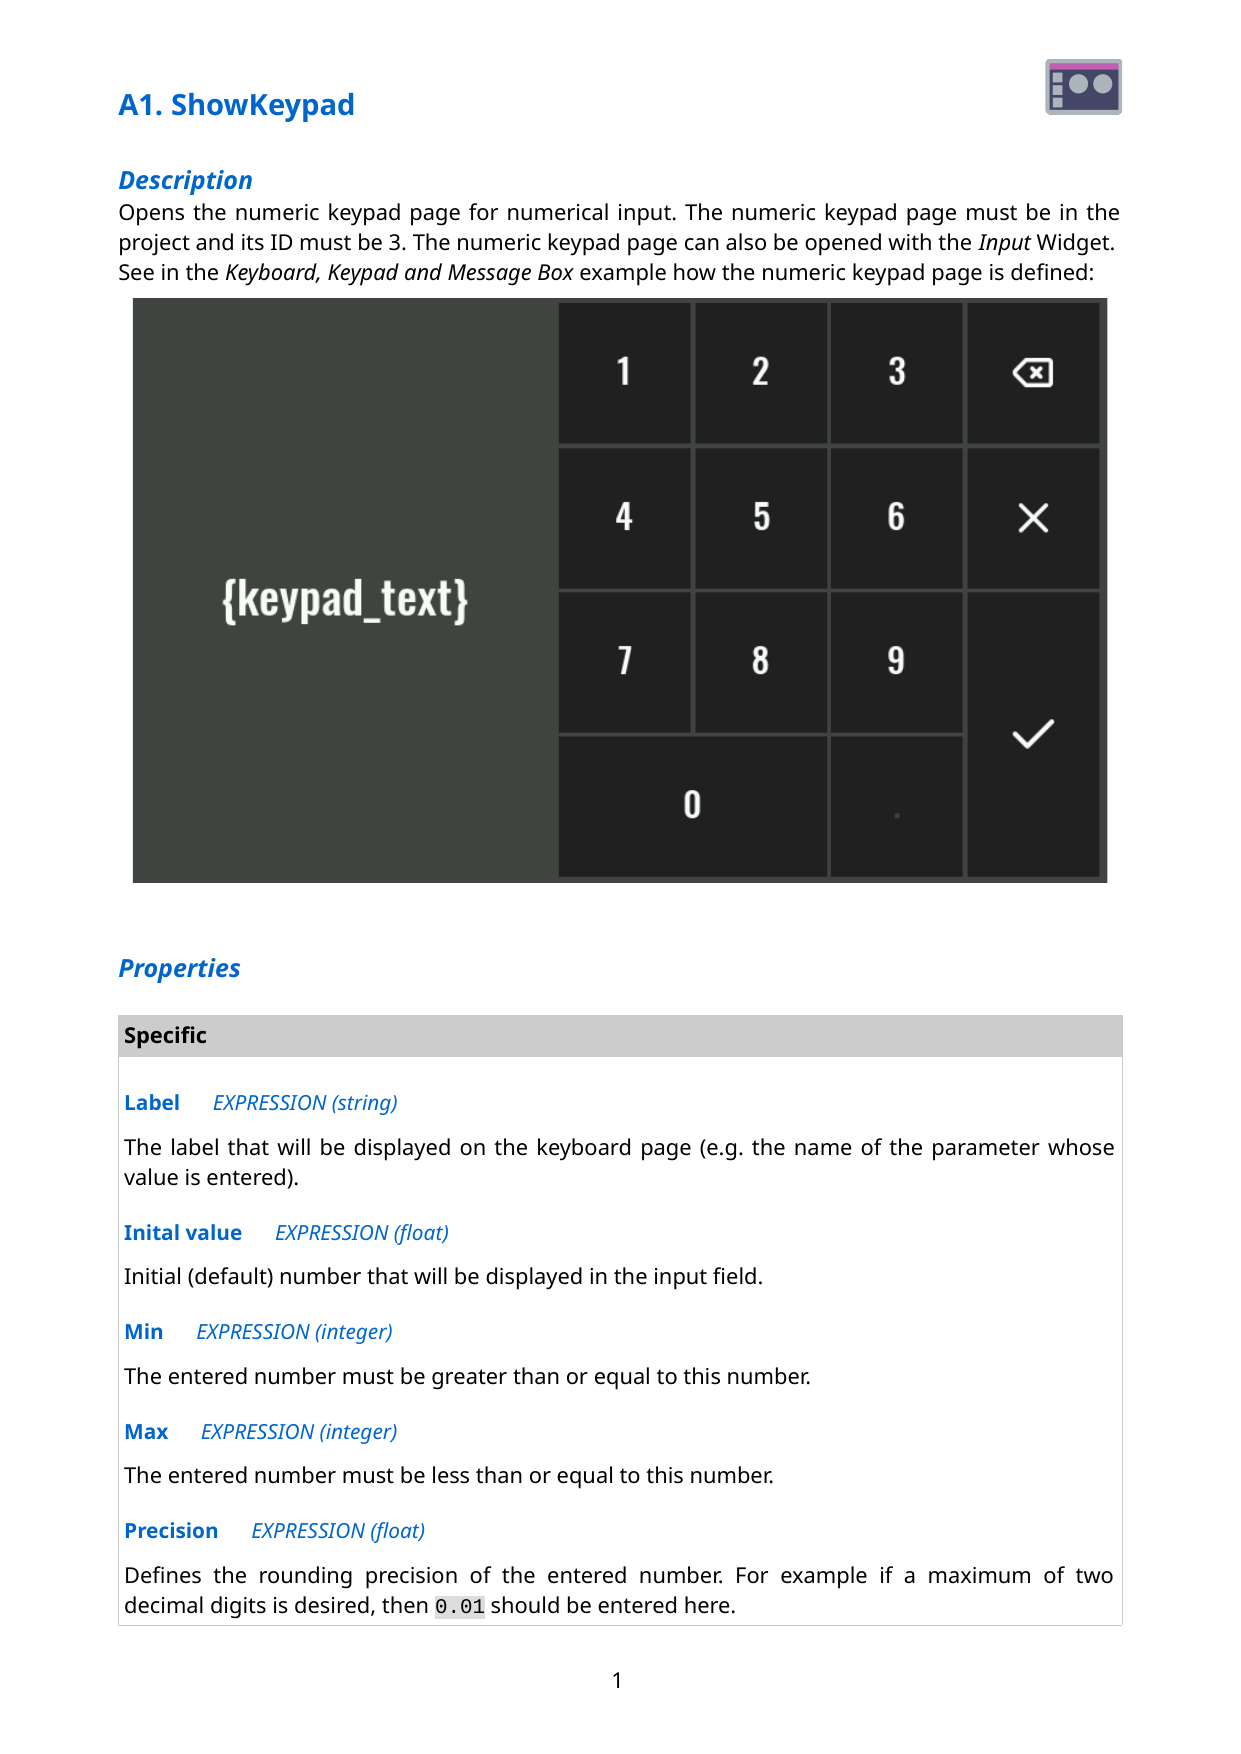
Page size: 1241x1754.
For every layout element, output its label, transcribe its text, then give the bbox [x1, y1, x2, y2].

subtitle Description [118, 163, 1122, 197]
subtitle ShowKeypad [118, 84, 1122, 124]
text See in the Keyboard, Keypad and Message Box example how the numeric keypad page is defined: [118, 256, 1122, 286]
picture [132, 298, 1108, 883]
picture [1045, 59, 1123, 115]
table_header Specific [119, 1016, 1122, 1056]
subtitle Properties [118, 951, 1122, 985]
text Opens the numeric keypad page for numerical input. The numeric keypad page must be in the project and its ID must be 3. The numeric keypad page can also be opened with the Input Widget. [118, 197, 1122, 256]
table_cell Label EXPRESSION (string) The label that will be displayed on the keyboard page (e.g. the name of the parameter whose value is entered). Inital value EXPRESSION (float) Initial (default) number that will be displayed in the input field. Min EXPRESSION (integer) The entered number must be greater than or equal to this number. Max EXPRESSION (integer) The entered number must be less than or equal to this number. Precision EXPRESSION (float) Defines the rounding precision of the entered number. For example if a maximum of two decimal digits is desired, then 0.01 should be entered here. [119, 1057, 1122, 1625]
